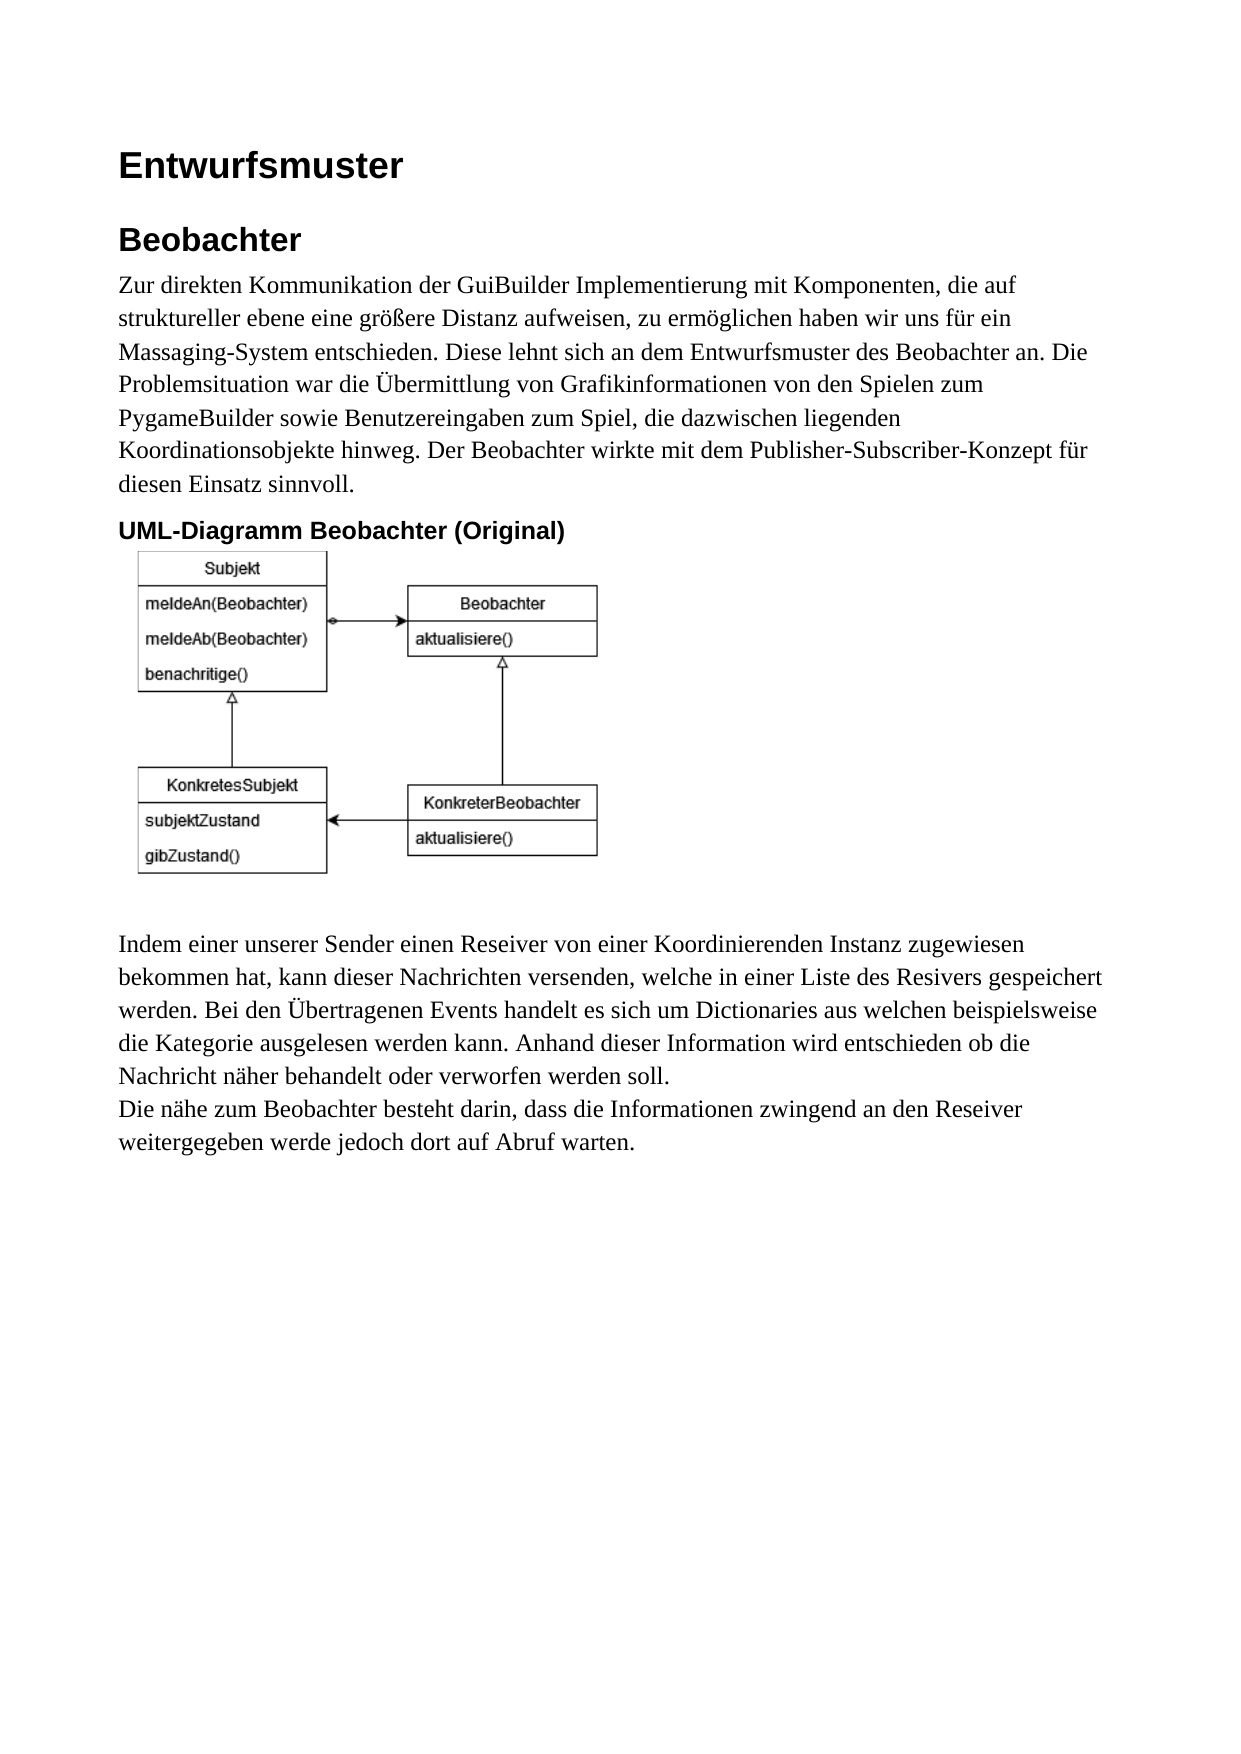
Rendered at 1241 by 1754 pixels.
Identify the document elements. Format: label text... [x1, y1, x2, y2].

text UML-Diagramm Beobachter (Original) [118, 516, 1122, 545]
picture [137, 551, 598, 878]
subtitle Beobachter [118, 219, 1122, 258]
text Indem einer unserer Sender einen Reseiver von einer Koordinierenden Instanz zugewiesen bekommen hat, kann dieser Nachrichten versenden, welche in einer Liste des Resivers gespeichert werden. Bei den Übertragenen Events handelt es sich um Dictionaries aus welchen beispielsweise die Kategorie ausgelesen werden kann. Anhand dieser Information wird entschieden ob die Nachricht näher behandelt oder verworfen werden soll. Die nähe zum Beobachter besteht darin, dass die Informationen zwingend an den Reseiver weitergegeben werde jedoch dort auf Abruf warten. [118, 929, 1122, 1156]
subtitle Entwurfsmuster [118, 143, 1122, 186]
text Zur direkten Kommunikation der GuiBuilder Implementierung mit Komponenten, die auf struktureller ebene eine größere Distanz aufweisen, zu ermöglichen haben wir uns für ein Massaging-System entschieden. Diese lehnt sich an dem Entwurfsmuster des Beobachter an. Die Problemsituation war die Übermittlung von Grafikinformationen von den Spielen zum PygameBuilder sowie Benutzereingaben zum Spiel, die dazwischen liegenden Koordinationsobjekte hinweg. Der Beobachter wirkte mit dem Publisher-Subscriber-Konzept für diesen Einsatz sinnvoll. [118, 271, 1122, 497]
